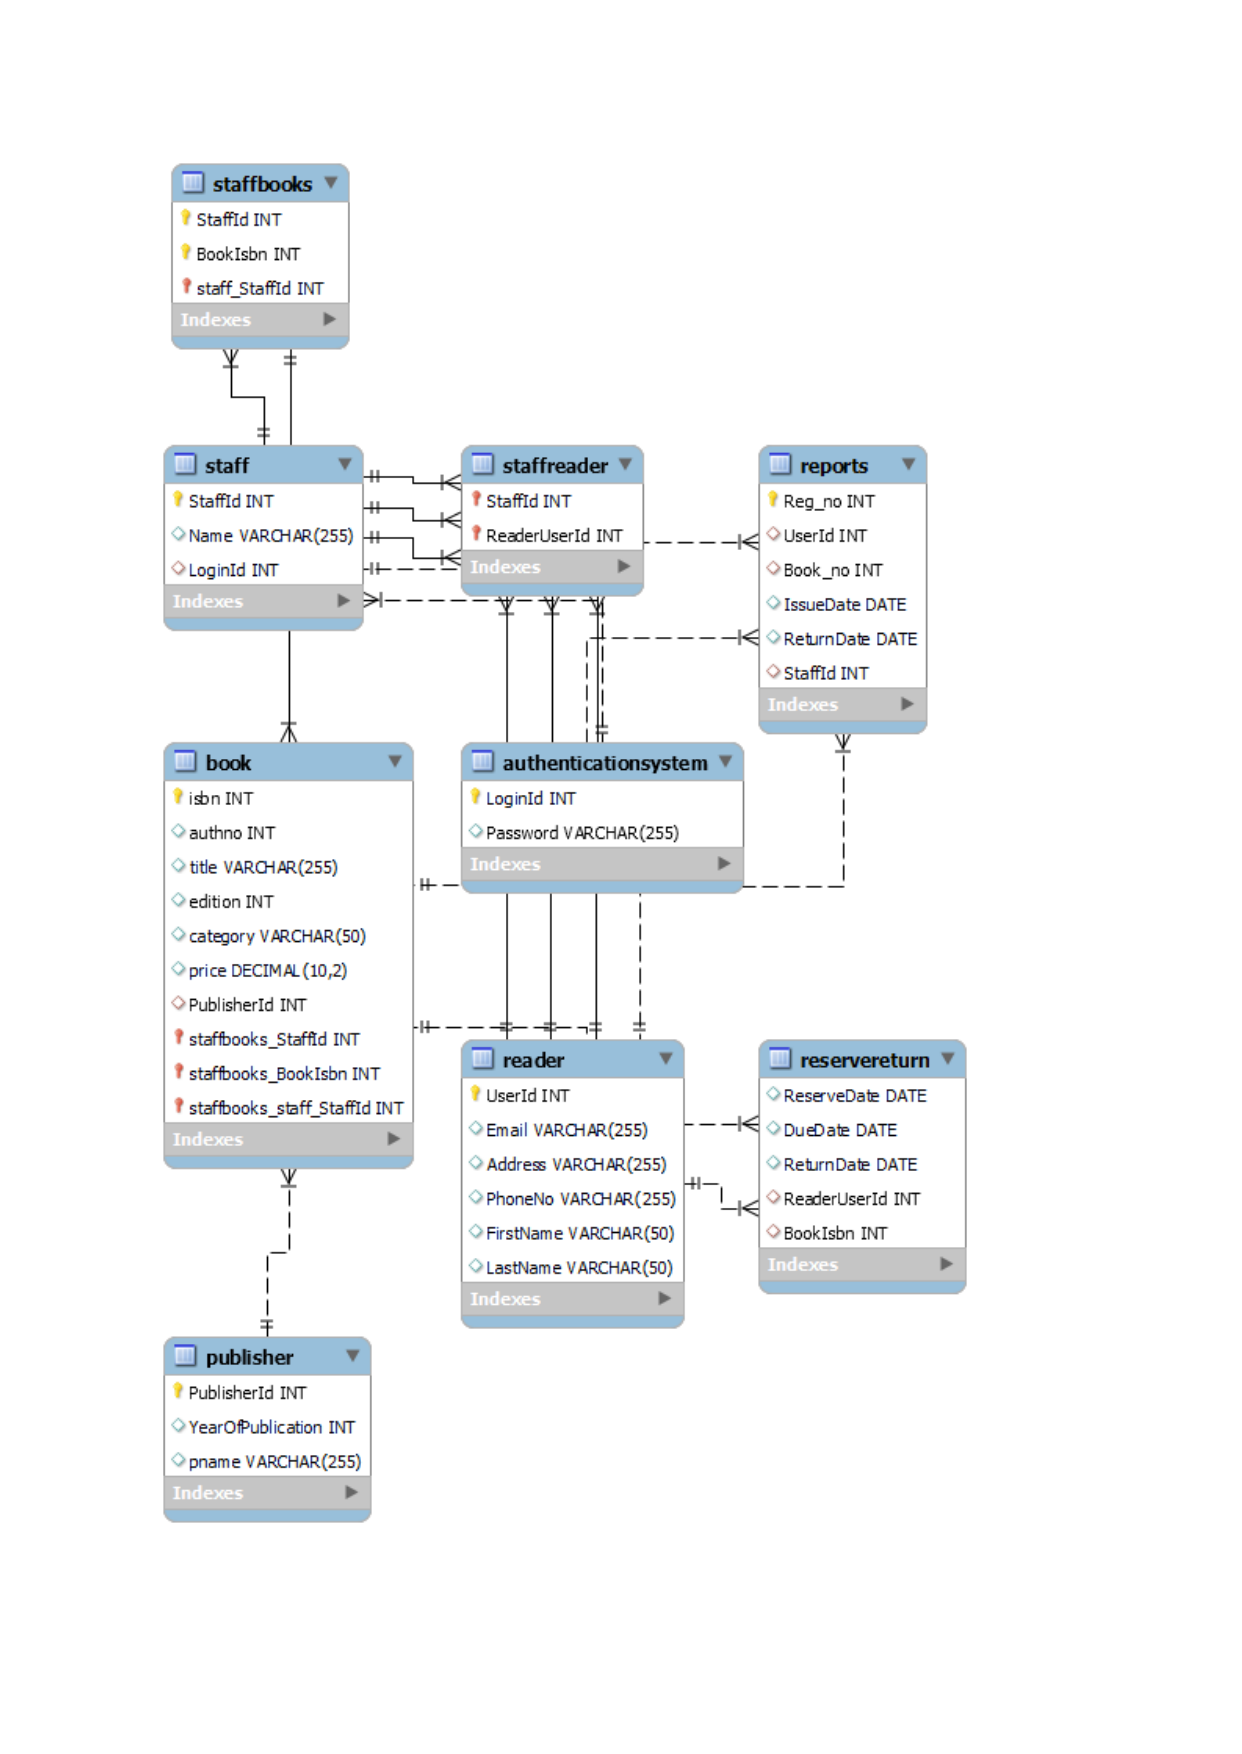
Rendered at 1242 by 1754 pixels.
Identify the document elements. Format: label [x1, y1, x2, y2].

picture [148, 148, 981, 1537]
